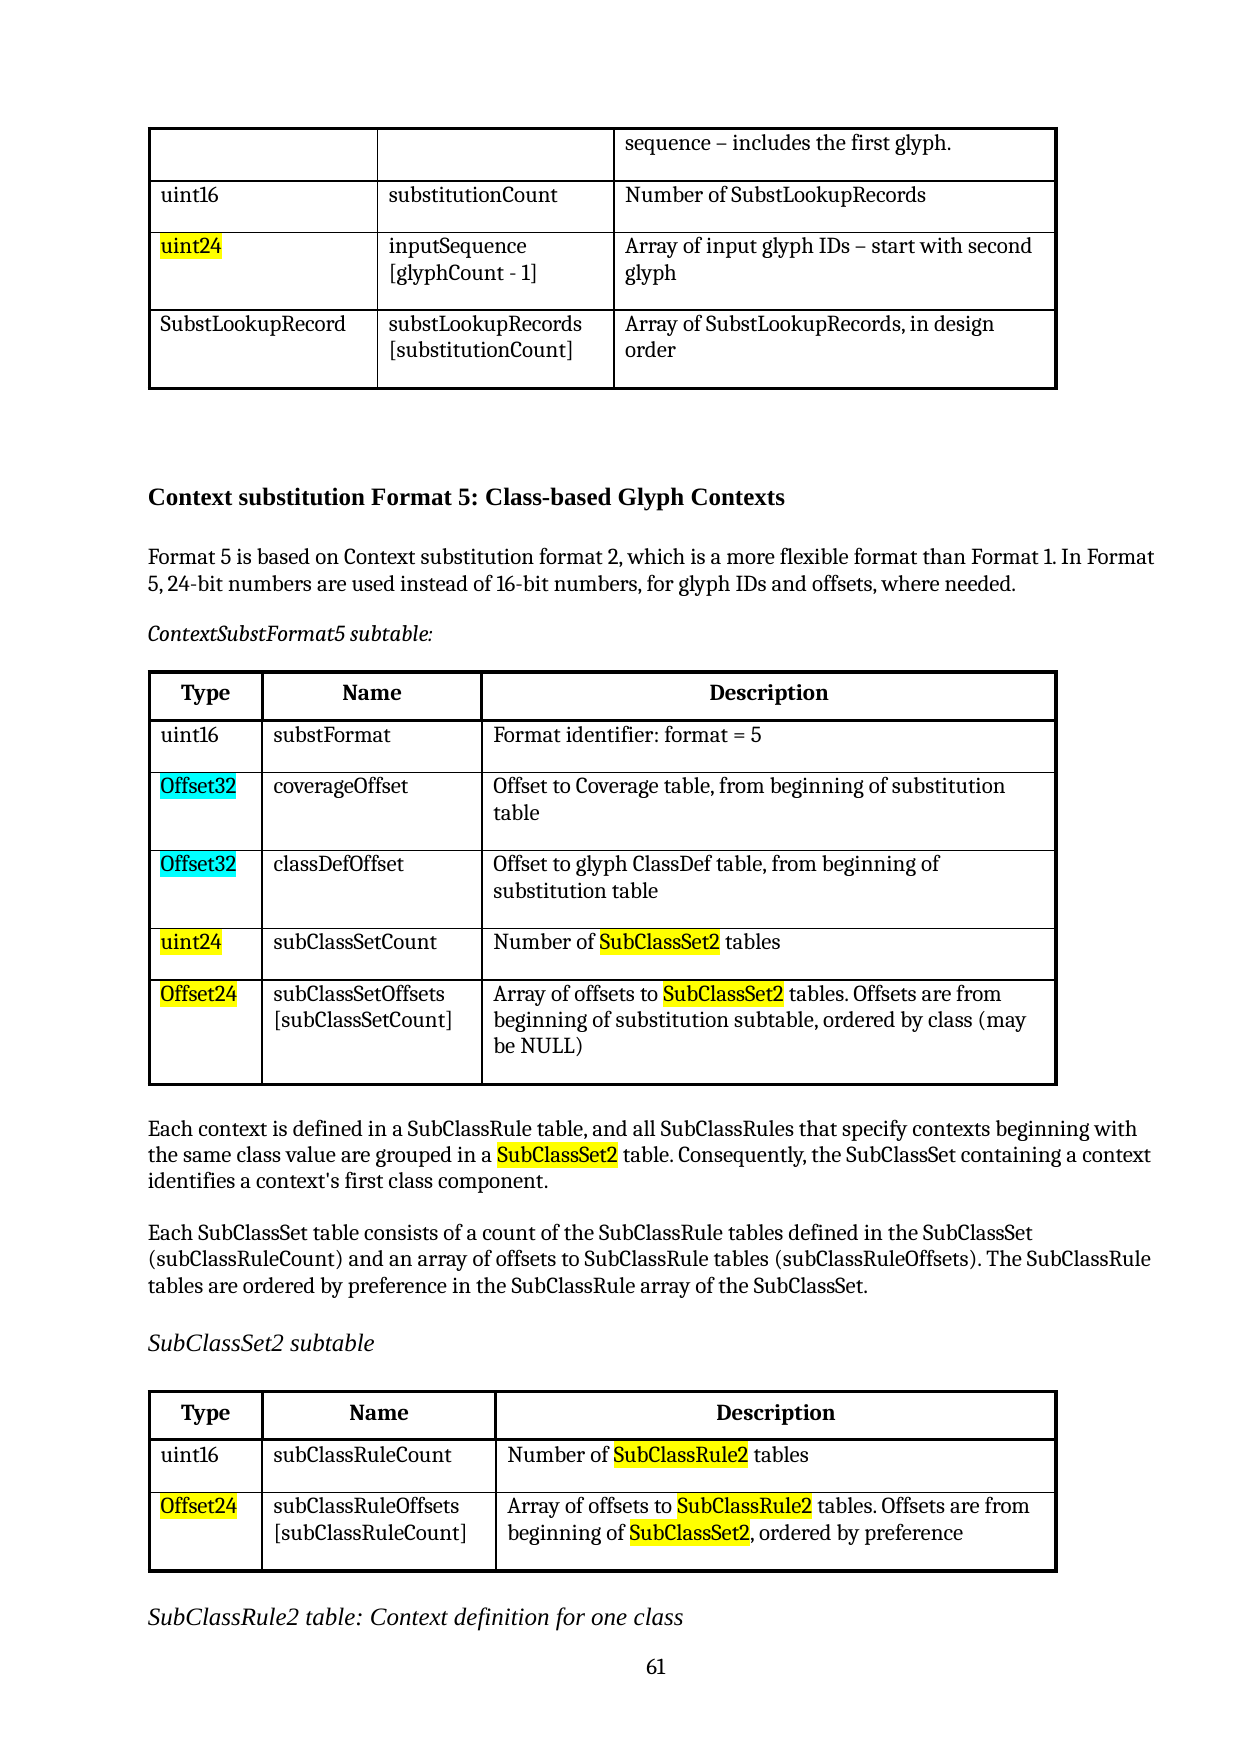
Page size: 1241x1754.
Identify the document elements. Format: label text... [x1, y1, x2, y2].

table_cell substFormat [263, 722, 481, 772]
table_cell coverageOffset [263, 773, 481, 849]
table_cell uint24 [151, 233, 377, 309]
table_cell Offset to Coverage table, from beginning of substitution table [483, 773, 1054, 849]
table_cell Number of SubClassSet2 tables [483, 929, 1054, 979]
table_cell subClassRuleCount [263, 1441, 495, 1491]
table_header Name [264, 674, 480, 718]
table_cell Offset32 [151, 773, 261, 849]
table_cell subClassSetOffsets [subClassSetCount] [263, 981, 481, 1083]
table_cell sequence – includes the first glyph. [615, 130, 1054, 180]
table_cell inputSequence [glyphCount - 1] [378, 233, 613, 309]
table_cell Number of SubstLookupRecords [615, 182, 1054, 231]
table_cell [151, 130, 377, 180]
table_cell uint16 [151, 722, 261, 772]
table_header Description [497, 1393, 1054, 1438]
table_cell Format identifier: format = 5 [483, 722, 1054, 772]
table_cell subClassSetCount [263, 929, 481, 979]
table_cell substitutionCount [378, 182, 613, 231]
table_header Name [264, 1393, 494, 1438]
table_cell Offset24 [151, 1493, 261, 1569]
table_cell subClassRuleOffsets [subClassRuleCount] [263, 1493, 495, 1569]
text SubClassSet2 subtable [148, 1328, 1163, 1357]
table_header Type [151, 1393, 261, 1438]
table_cell SubstLookupRecord [151, 311, 377, 387]
table_cell Array of offsets to SubClassSet2 tables. Offsets are from beginning of substitution subtable, ordered by class (may be NULL) [483, 981, 1054, 1083]
table_cell classDefOffset [263, 851, 481, 927]
table_cell substLookupRecords [substitutionCount] [378, 311, 613, 387]
text Each context is defined in a SubClassRule table, and all SubClassRules that specify contexts beginning with the same class value are grouped in a SubClassSet2 table. Consequently, the SubClassSet containing a context identifies a context's first class component. [148, 1116, 1163, 1195]
table_cell Offset24 [151, 981, 261, 1083]
table_cell Array of SubstLookupRecords, in design order [615, 311, 1054, 387]
table_cell [378, 130, 613, 180]
table_cell uint16 [151, 182, 377, 231]
text ContextSubstFormat5 subtable: [148, 620, 1163, 647]
table_cell Array of offsets to SubClassRule2 tables. Offsets are from beginning of SubClassSet2, ordered by preference [497, 1493, 1054, 1569]
table_header Type [151, 674, 261, 718]
table_cell Offset to glyph ClassDef table, from beginning of substitution table [483, 851, 1054, 927]
table_cell Array of input glyph IDs – start with second glyph [615, 233, 1054, 309]
text SubClassRule2 table: Context definition for one class [148, 1602, 1163, 1630]
table_cell Number of SubClassRule2 tables [497, 1441, 1054, 1491]
table_cell uint24 [151, 929, 261, 979]
text Each SubClassSet table consists of a count of the SubClassRule tables defined in the SubClassSet (subClassRuleCount) and an array of offsets to SubClassRule tables (subClassRuleOffsets). The SubClassRule tables are ordered by preference in the SubClassRule array of the SubClassSet. [148, 1220, 1163, 1299]
text Context substitution Format 5: Class-based Glyph Contexts [148, 482, 1163, 511]
table_cell Offset32 [151, 851, 261, 927]
table_cell uint16 [151, 1441, 261, 1491]
table_header Description [483, 674, 1054, 718]
text Format 5 is based on Context substitution format 2, which is a more flexible format than Format 1. In Format 5, 24-bit numbers are used instead of 16-bit numbers, for glyph IDs and offsets, where needed. [148, 544, 1163, 597]
